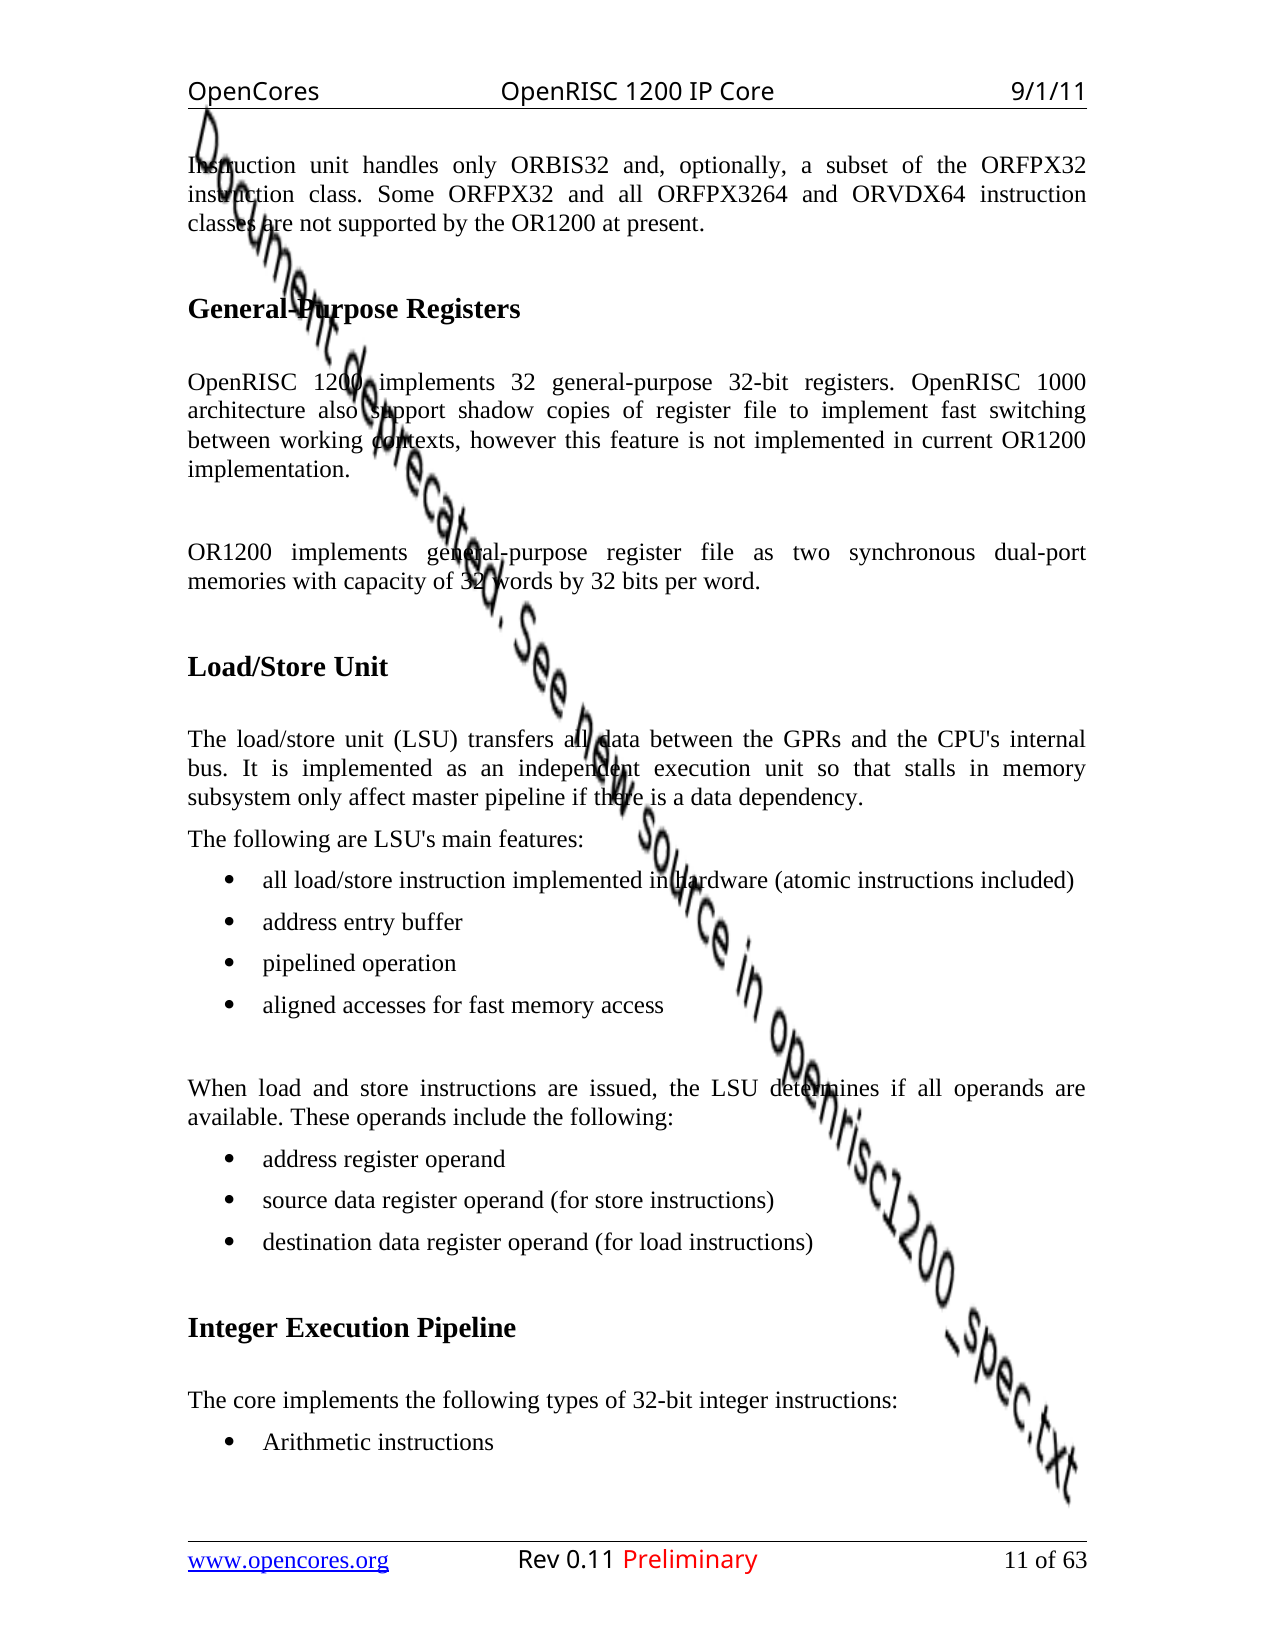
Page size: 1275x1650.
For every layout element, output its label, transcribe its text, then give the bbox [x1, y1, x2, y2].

text When load and store instructions are issued, the LSU determines if all operands are available. These operands include the following: [187, 1073, 1087, 1131]
text The following are LSU's main features: [187, 824, 1087, 853]
text OR1200 implements general-purpose register file as two synchronous dual-port memories with capacity of 32 words by 32 bits per word. [187, 537, 1087, 595]
text OpenRISC 1200 implements 32 general-purpose 32-bit registers. OpenRISC 1000 architecture also support shadow copies of register file to implement fast switching between working contexts, however this feature is not implemented in current OR1200 implementation. [187, 366, 1087, 483]
list destination data register operand (for load instructions) [225, 1227, 1087, 1256]
picture [187, 73, 1088, 1576]
subtitle Integer Execution Pipeline [187, 1310, 1087, 1343]
list pipelined operation [225, 948, 1087, 977]
list address entry buffer [225, 907, 1087, 936]
list address register operand [225, 1144, 1087, 1173]
text The load/store unit (LSU) transfers all data between the GPRs and the CPU's internal bus. It is implemented as an independent execution unit so that stalls in memory subsystem only affect master pipeline if there is a data dependency. [187, 724, 1087, 811]
text Instruction unit handles only ORBIS32 and, optionally, a subset of the ORFPX32 instruction class. Some ORFPX32 and all ORFPX3264 and ORVDX64 instruction classes are not supported by the OR1200 at present. [187, 150, 1087, 237]
list Arithmetic instructions [225, 1427, 1087, 1456]
text The core implements the following types of 32-bit integer instructions: [187, 1385, 1087, 1414]
subtitle General-Purpose Registers [187, 291, 1087, 325]
subtitle Load/Store Unit [187, 649, 1087, 682]
list aligned accesses for fast memory access [225, 990, 1087, 1019]
list source data register operand (for store instructions) [225, 1185, 1087, 1214]
picture [264, 1558, 269, 1567]
list all load/store instruction implemented in hardware (atomic instructions included) [225, 865, 1087, 894]
